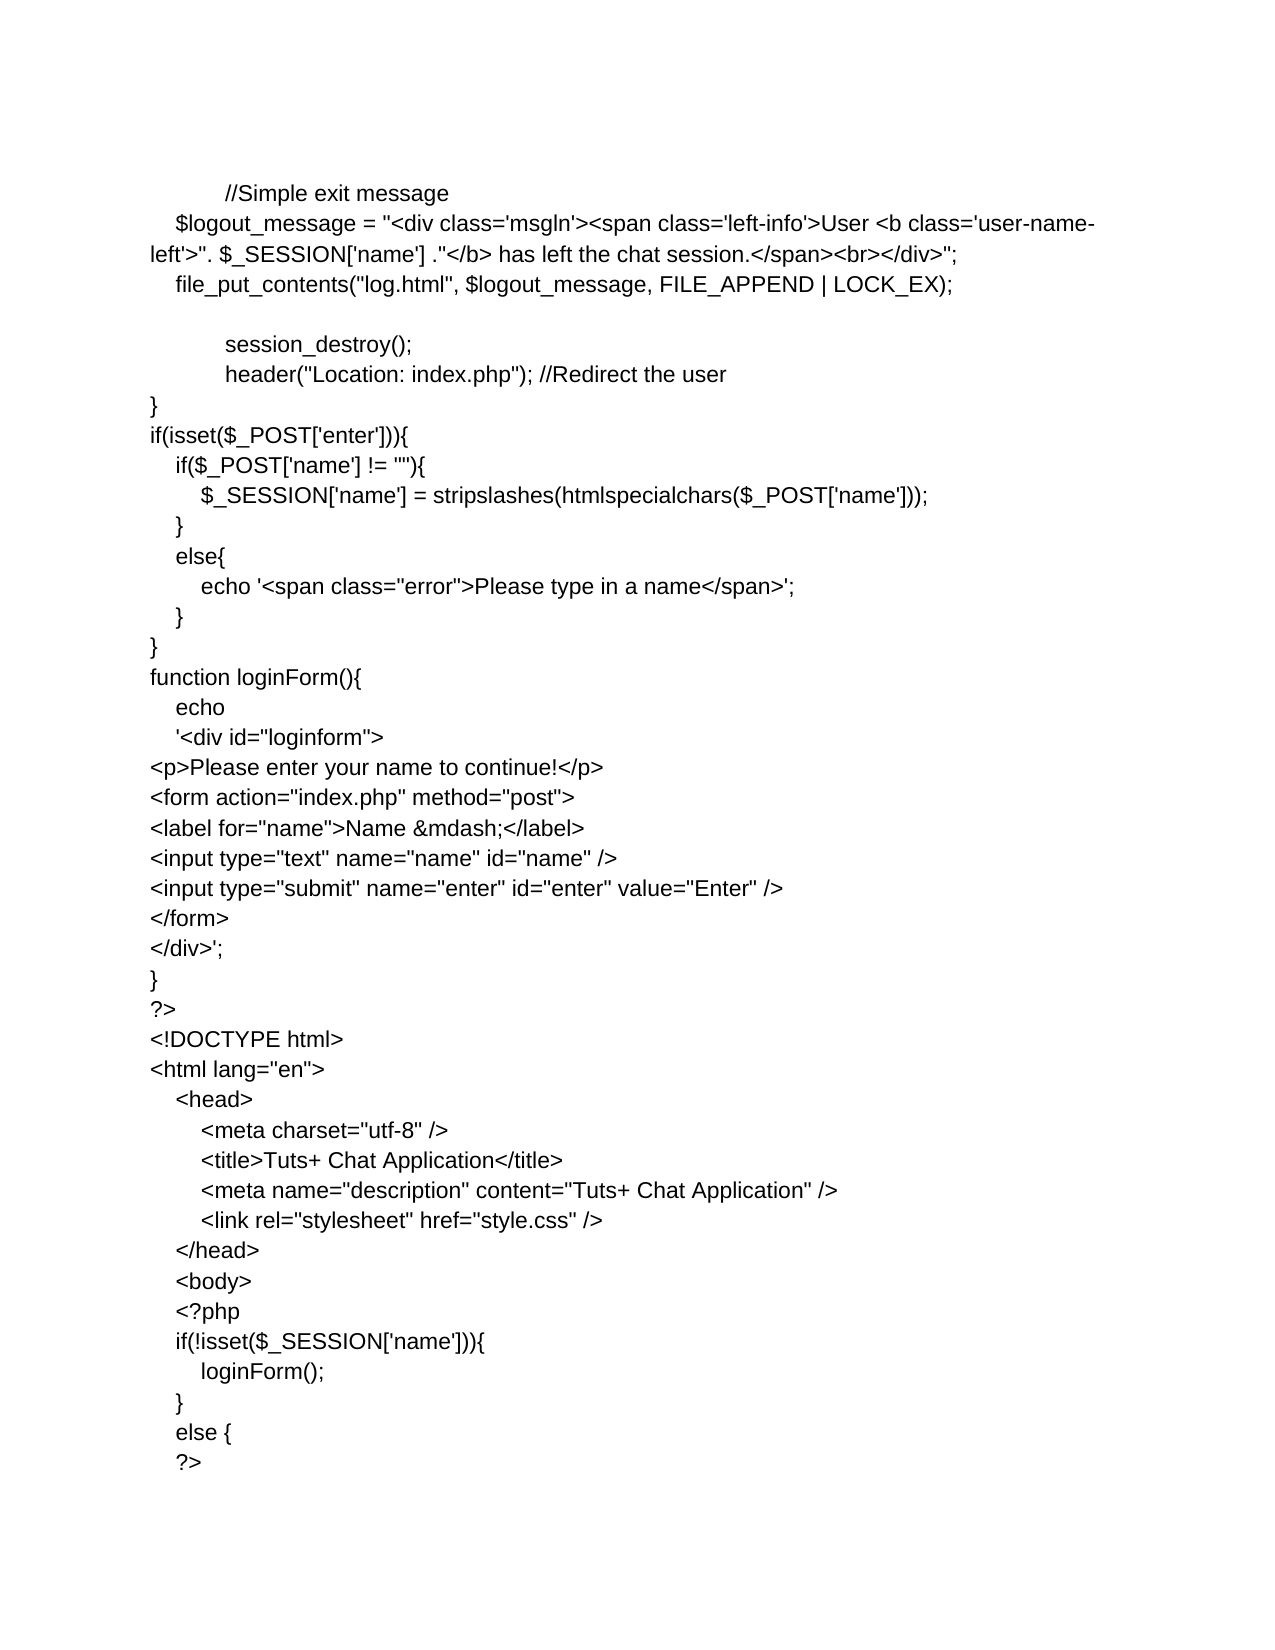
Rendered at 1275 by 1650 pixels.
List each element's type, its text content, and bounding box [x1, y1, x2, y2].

text session_destroy(); [150, 331, 1125, 358]
text $_SESSION['name'] = stripslashes(htmlspecialchars($_POST['name'])); [150, 482, 1125, 509]
text <link rel="stylesheet" href="style.css" /> [150, 1207, 1125, 1234]
text loginForm(); [150, 1358, 1125, 1385]
text <input type="submit" name="enter" id="enter" value="Enter" /> [150, 875, 1125, 901]
text if(!isset($_SESSION['name'])){ [150, 1328, 1125, 1354]
text else{ [150, 543, 1125, 569]
text <meta charset="utf-8" /> [150, 1117, 1125, 1143]
text '<div id="loginform"> [150, 724, 1125, 750]
text <head> [150, 1086, 1125, 1113]
text echo '<span class="error">Please type in a name</span>'; [150, 573, 1125, 599]
text } [150, 633, 1125, 660]
text <label for="name">Name &mdash;</label> [150, 814, 1125, 841]
text </head> [150, 1237, 1125, 1264]
text <html lang="en"> [150, 1056, 1125, 1083]
text <meta name="description" content="Tuts+ Chat Application" /> [150, 1177, 1125, 1203]
text $logout_message = "<div class='msgln'><span class='left-info'>User <b class='user-name-left'>". $_SESSION['name'] ."</b> has left the chat session.</span><br></div>"; [150, 210, 1125, 267]
text } [150, 603, 1125, 629]
text <p>Please enter your name to continue!</p> [150, 754, 1125, 781]
text } [150, 1388, 1125, 1415]
text <?php [150, 1298, 1125, 1324]
text //Simple exit message [150, 180, 1125, 207]
text <body> [150, 1268, 1125, 1294]
text <form action="index.php" method="post"> [150, 784, 1125, 811]
text else { [150, 1419, 1125, 1445]
text } [150, 392, 1125, 418]
text <!DOCTYPE html> [150, 1026, 1125, 1052]
text } [150, 512, 1125, 539]
text if(isset($_POST['enter'])){ [150, 422, 1125, 448]
text echo [150, 694, 1125, 720]
text </div>'; [150, 935, 1125, 962]
text header("Location: index.php"); //Redirect the user [150, 361, 1125, 388]
text file_put_contents("log.html", $logout_message, FILE_APPEND | LOCK_EX); [150, 271, 1125, 297]
text <title>Tuts+ Chat Application</title> [150, 1147, 1125, 1173]
text </form> [150, 905, 1125, 932]
text function loginForm(){ [150, 663, 1125, 690]
text <input type="text" name="name" id="name" /> [150, 845, 1125, 871]
text ?> [150, 1449, 1125, 1475]
text if($_POST['name'] != ""){ [150, 452, 1125, 478]
text } [150, 966, 1125, 992]
text ?> [150, 996, 1125, 1022]
